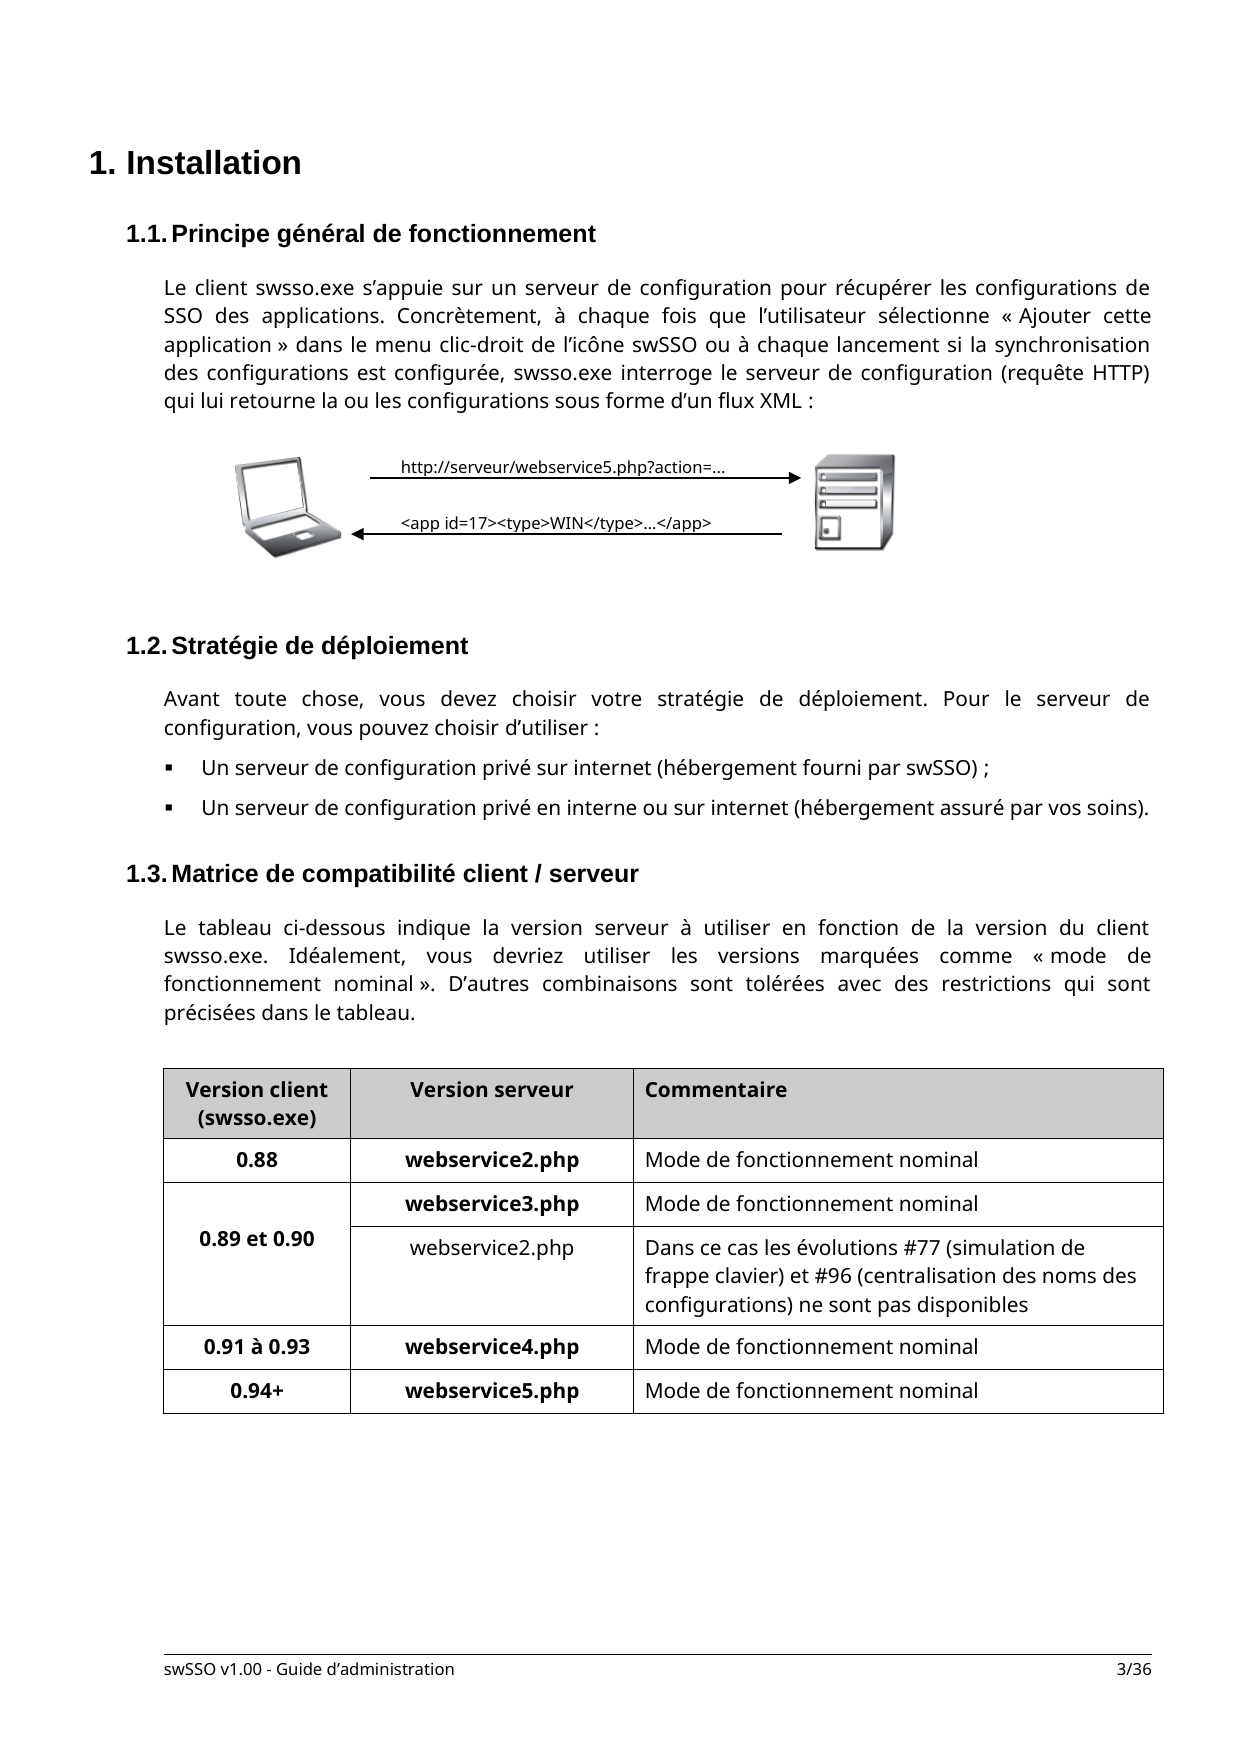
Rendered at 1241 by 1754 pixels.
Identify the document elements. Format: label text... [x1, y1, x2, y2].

table_cell webservice5.php [351, 1370, 633, 1413]
table_header Version serveur [351, 1069, 633, 1138]
list Un serveur de configuration privé sur internet (hébergement fourni par swSSO) ; [164, 753, 1152, 781]
subtitle Matrice de compatibilité client / serveur [126, 859, 1152, 888]
picture [207, 424, 367, 588]
table_cell 0.94+ [164, 1370, 350, 1413]
picture [774, 419, 935, 584]
table_header Version client (swsso.exe) [164, 1069, 350, 1138]
text Avant toute chose, vous devez choisir votre stratégie de déploiement. Pour le serveur de configuration, vous pouvez choisir d’utiliser : [164, 684, 1152, 741]
table_cell Mode de fonctionnement nominal [634, 1183, 1163, 1226]
subtitle Principe général de fonctionnement [126, 219, 1152, 248]
text Le client swsso.exe s’appuie sur un serveur de configuration pour récupérer les configurations de SSO des applications. Concrètement, à chaque fois que l’utilisateur sélectionne « Ajouter cette application » dans le menu clic-droit de l’icône swSSO ou à chaque lancement si la synchronisation des configurations est configurée, swsso.exe interroge le serveur de configuration (requête HTTP) qui lui retourne la ou les configurations sous forme d’un flux XML : [164, 273, 1152, 415]
text Le tableau ci-dessous indique la version serveur à utiliser en fonction de la version du client swsso.exe. Idéalement, vous devriez utiliser les versions marquées comme « mode de fonctionnement nominal ». D’autres combinaisons sont tolérées avec des restrictions qui sont précisées dans le tableau. [164, 913, 1152, 1026]
table_cell 0.88 [164, 1139, 350, 1182]
text <app id=17><type>WIN</type>…</app> [401, 512, 766, 531]
table_cell 0.89 et 0.90 [164, 1183, 350, 1325]
table_cell webservice2.php [351, 1139, 633, 1182]
table_cell webservice4.php [351, 1326, 633, 1369]
table_cell 0.91 à 0.93 [164, 1326, 350, 1369]
table_header Commentaire [634, 1069, 1163, 1138]
subtitle Installation [89, 143, 1152, 182]
table_cell webservice2.php [351, 1227, 633, 1325]
table_cell Mode de fonctionnement nominal [634, 1370, 1163, 1413]
table_cell webservice3.php [351, 1183, 633, 1226]
list Un serveur de configuration privé en interne ou sur internet (hébergement assuré par vos soins). [164, 793, 1152, 821]
table_cell Mode de fonctionnement nominal [634, 1326, 1163, 1369]
table_cell Dans ce cas les évolutions #77 (simulation de frappe clavier) et #96 (centralisation des noms des configurations) ne sont pas disponibles [634, 1227, 1163, 1325]
table_cell Mode de fonctionnement nominal [634, 1139, 1163, 1182]
subtitle Stratégie de déploiement [126, 631, 1152, 659]
text http://serveur/webservice5.php?action=... [401, 456, 766, 475]
